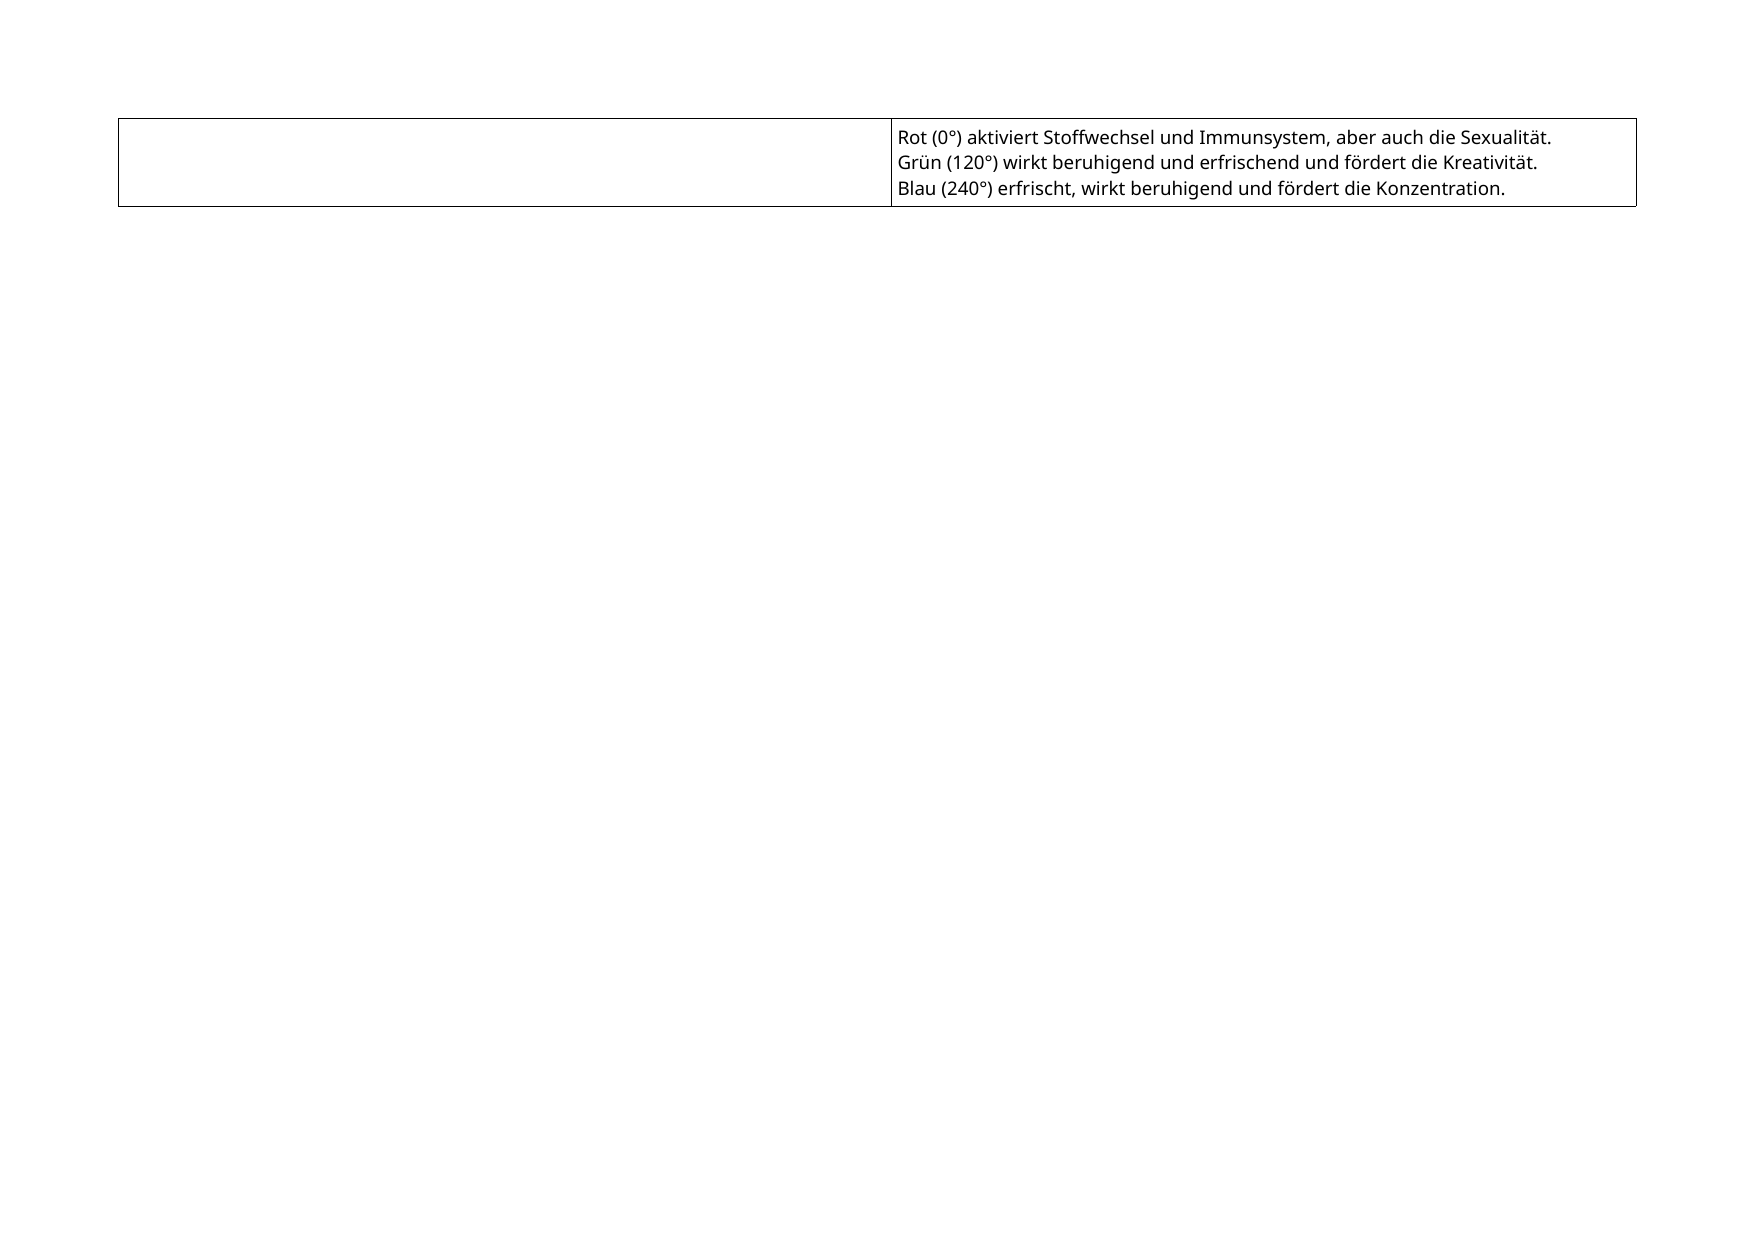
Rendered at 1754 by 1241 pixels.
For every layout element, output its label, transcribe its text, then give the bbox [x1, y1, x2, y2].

table_header [119, 119, 891, 206]
table_header Rot (0°) aktiviert Stoffwechsel und Immunsystem, aber auch die Sexualität. Grün (120°) wirkt beruhigend und erfrischend und fördert die Kreativität. Blau (240°) erfrischt, wirkt beruhigend und fördert die Konzentration. [892, 119, 1636, 206]
